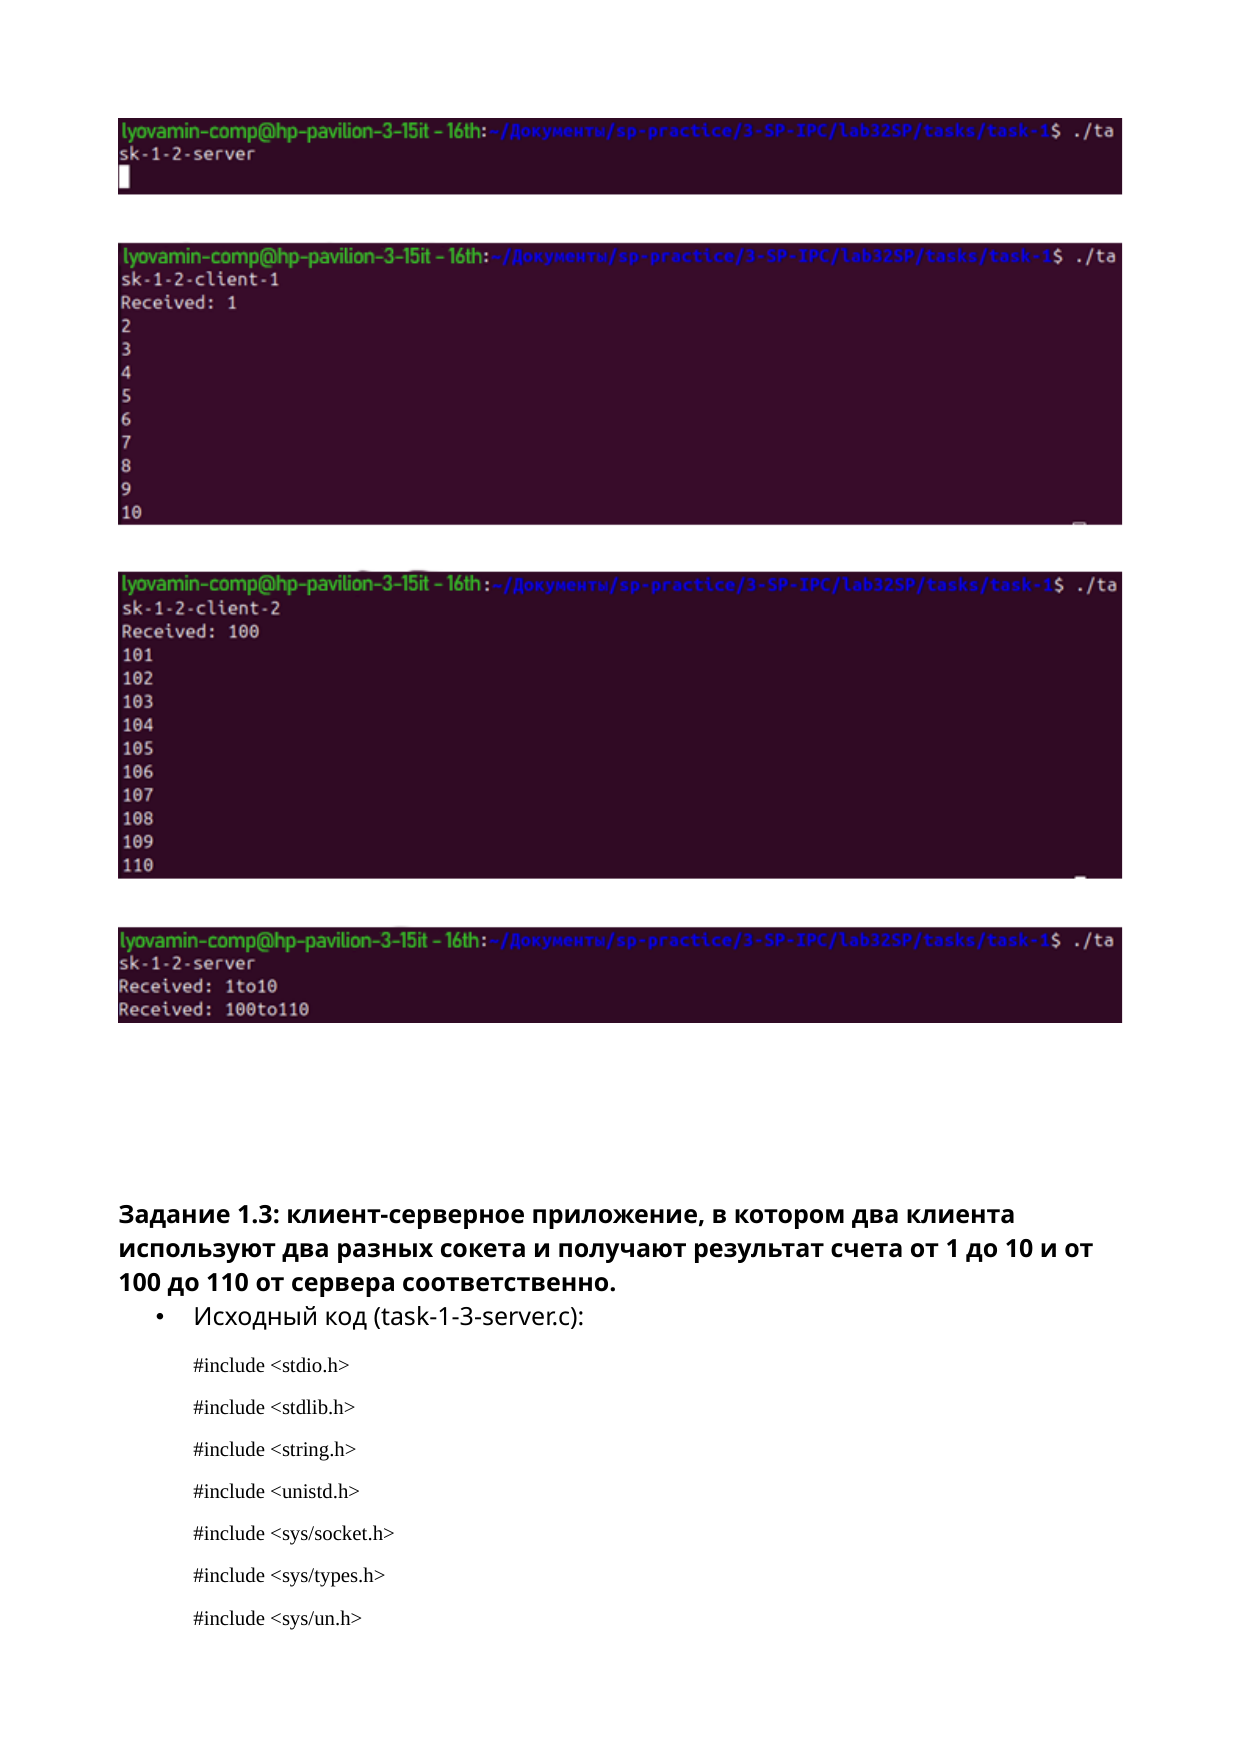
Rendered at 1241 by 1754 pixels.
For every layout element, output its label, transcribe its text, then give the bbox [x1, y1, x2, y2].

text #include <sys/socket.h> [193, 1521, 1122, 1545]
text #include <sys/types.h> [193, 1563, 1122, 1587]
text #include <stdlib.h> [193, 1395, 1122, 1419]
list Исходный код (task-1-3-server.c): [156, 1299, 1122, 1333]
text #include <sys/un.h> [193, 1606, 1122, 1630]
text #include <string.h> [193, 1437, 1122, 1461]
text #include <stdio.h> [193, 1352, 1122, 1377]
text #include <unistd.h> [193, 1479, 1122, 1503]
subtitle Задание 1.3: клиент-серверное приложение, в котором два клиента используют два разных сокета и получают результат счета от 1 до 10 и от 100 до 110 от сервера соответственно. [118, 1197, 1122, 1299]
